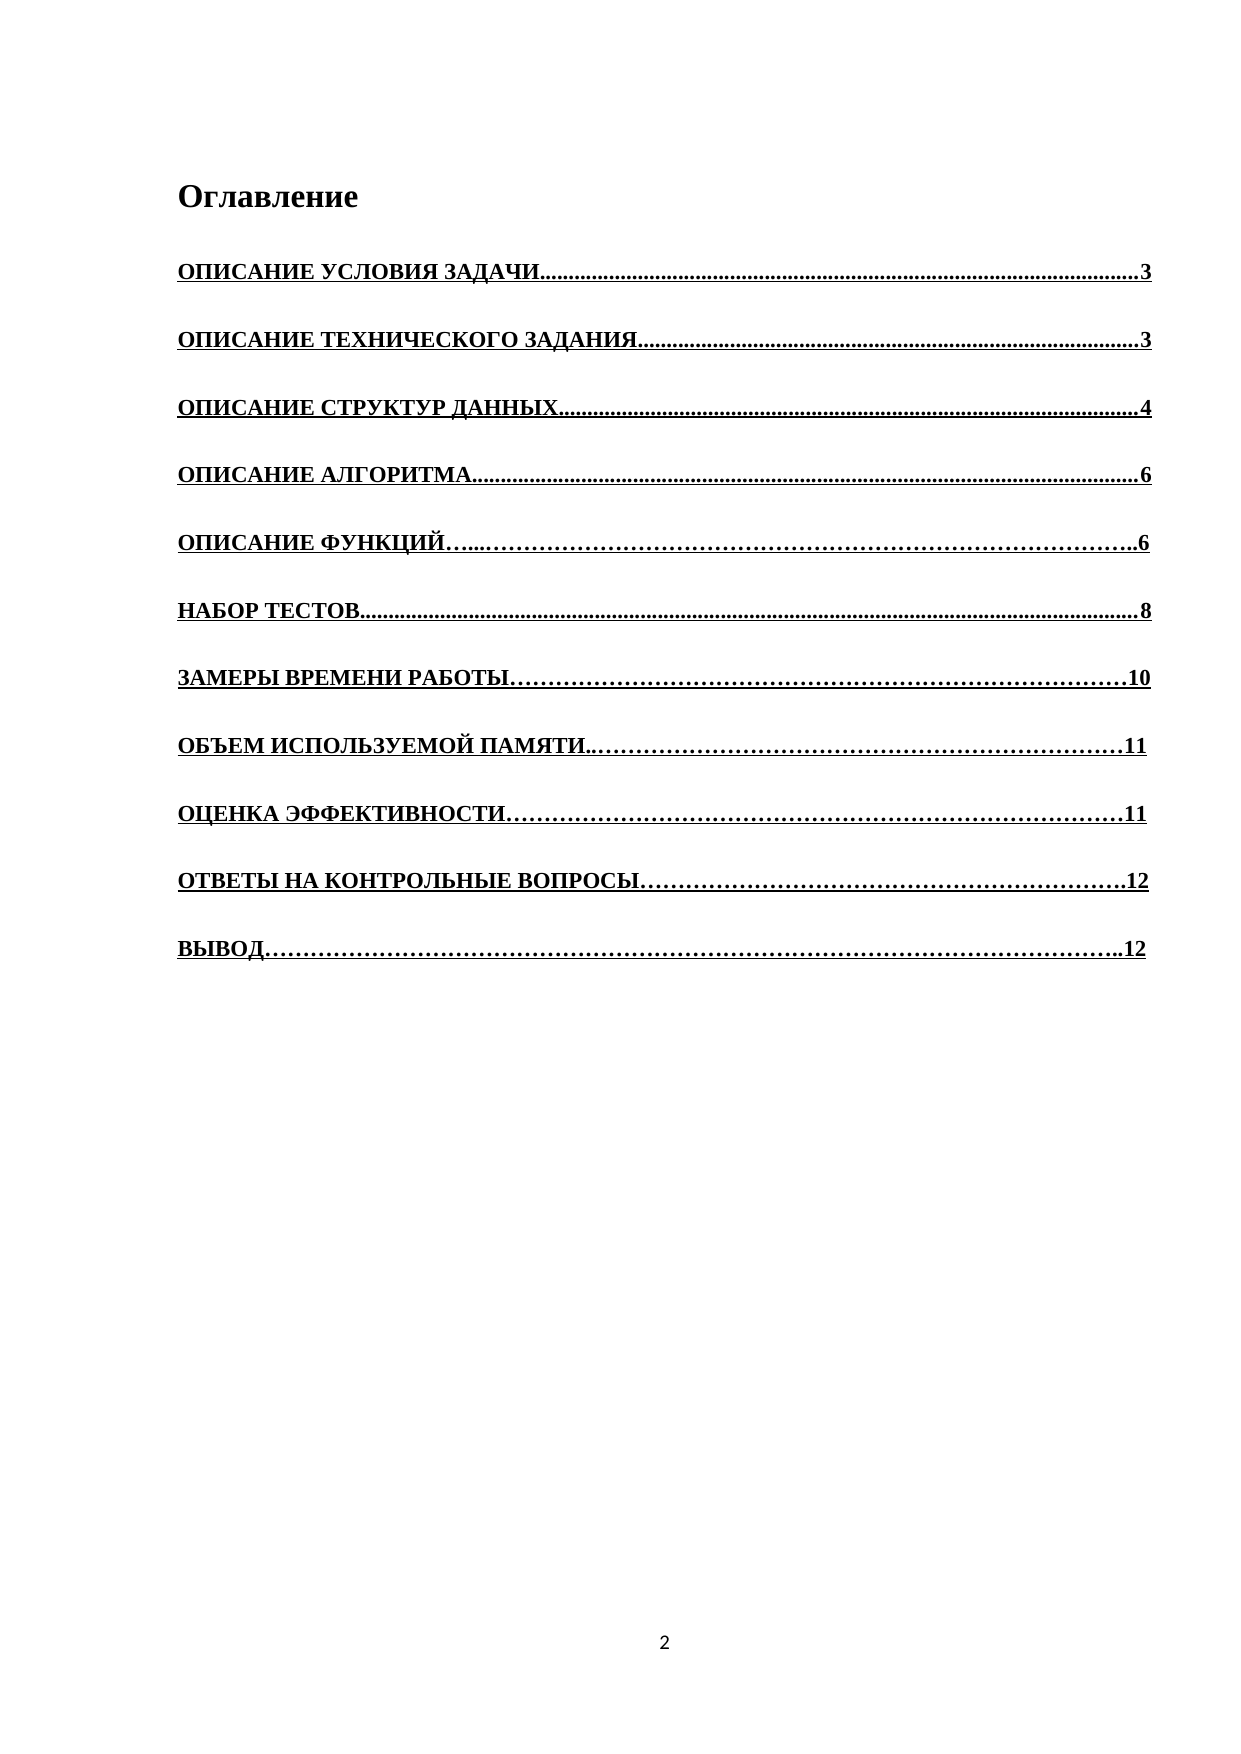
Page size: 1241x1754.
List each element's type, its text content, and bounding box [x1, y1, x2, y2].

text Описание структур данных 4 [177, 394, 1152, 416]
text Описание технического задания 3 [177, 326, 1152, 349]
text Вывод…………………………………………………………………………………………………..12 [177, 935, 1152, 962]
text Ответы на контрольные вопросы……………………………………………………….12 [177, 868, 1152, 894]
text ЗАМЕРЫ ВРЕМЕни работы………………………………………………………………………10 [177, 664, 1152, 691]
text Описание условия задачи 3 [177, 258, 1152, 281]
text Описание функций…...…………………………………………………………………………..6 [177, 529, 1152, 555]
text Оценка эффективности………………………………………………………………………11 [177, 800, 1152, 826]
text Набор тестов 8 [177, 597, 1152, 620]
subtitle Оглавление [177, 177, 1152, 215]
text ОБЪЕМ ИСПОЛЬЗУЕМОЙ ПАМЯТИ..……………………………………………………………11 [177, 732, 1152, 758]
text Описание алгоритма 6 [177, 461, 1152, 484]
